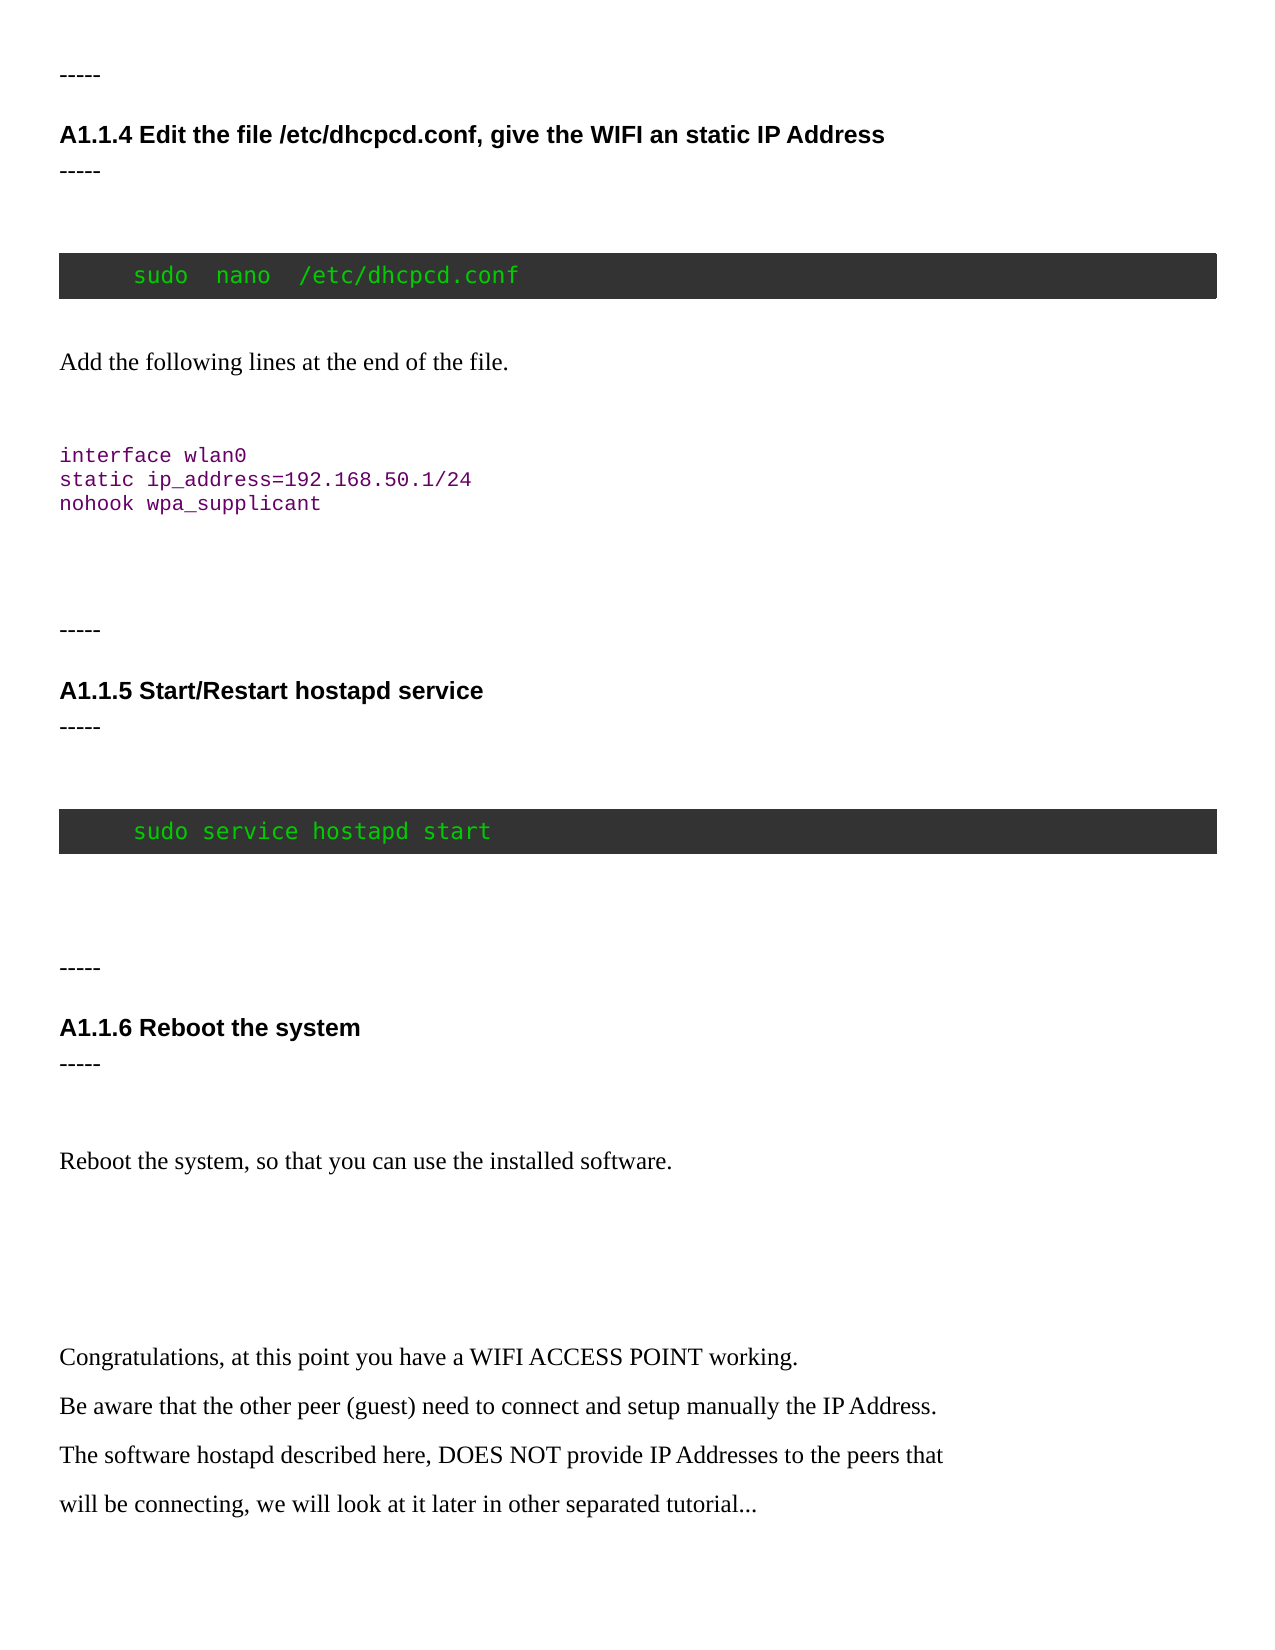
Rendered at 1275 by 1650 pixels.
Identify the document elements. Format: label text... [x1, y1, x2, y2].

text ----- [59, 614, 1216, 643]
text Congratulations, at this point you have a WIFI ACCESS POINT working. [59, 1342, 1216, 1371]
text The software hostapd described here, DOES NOT provide IP Addresses to the peers that [59, 1440, 1216, 1469]
text ----- [59, 711, 1216, 739]
text Reboot the system, so that you can use the installed software. [59, 1146, 1216, 1175]
subtitle A1.1.4 Edit the file /etc/dhcpcd.conf, give the WIFI an static IP Address [59, 121, 1216, 149]
text Be aware that the other peer (guest) need to connect and setup manually the IP Address. [59, 1391, 1216, 1420]
text sudo service hostapd start [60, 810, 1216, 853]
subtitle A1.1.6 Reboot the system [59, 1013, 1216, 1042]
text ----- [59, 952, 1216, 980]
text ----- [59, 155, 1216, 184]
text ----- [59, 59, 1216, 88]
text ----- [59, 1048, 1216, 1077]
text static ip_address=192.168.50.1/24 [59, 469, 1216, 493]
text interface wlan0 [59, 445, 1216, 469]
text Add the following lines at the end of the file. [59, 347, 1216, 376]
subtitle A1.1.5 Start/Restart hostapd service [59, 676, 1216, 704]
text will be connecting, we will look at it later in other separated tutorial... [59, 1489, 1216, 1518]
text nohook wpa_supplicant [59, 493, 1216, 516]
text sudo nano /etc/dhcpcd.conf [60, 255, 1216, 298]
